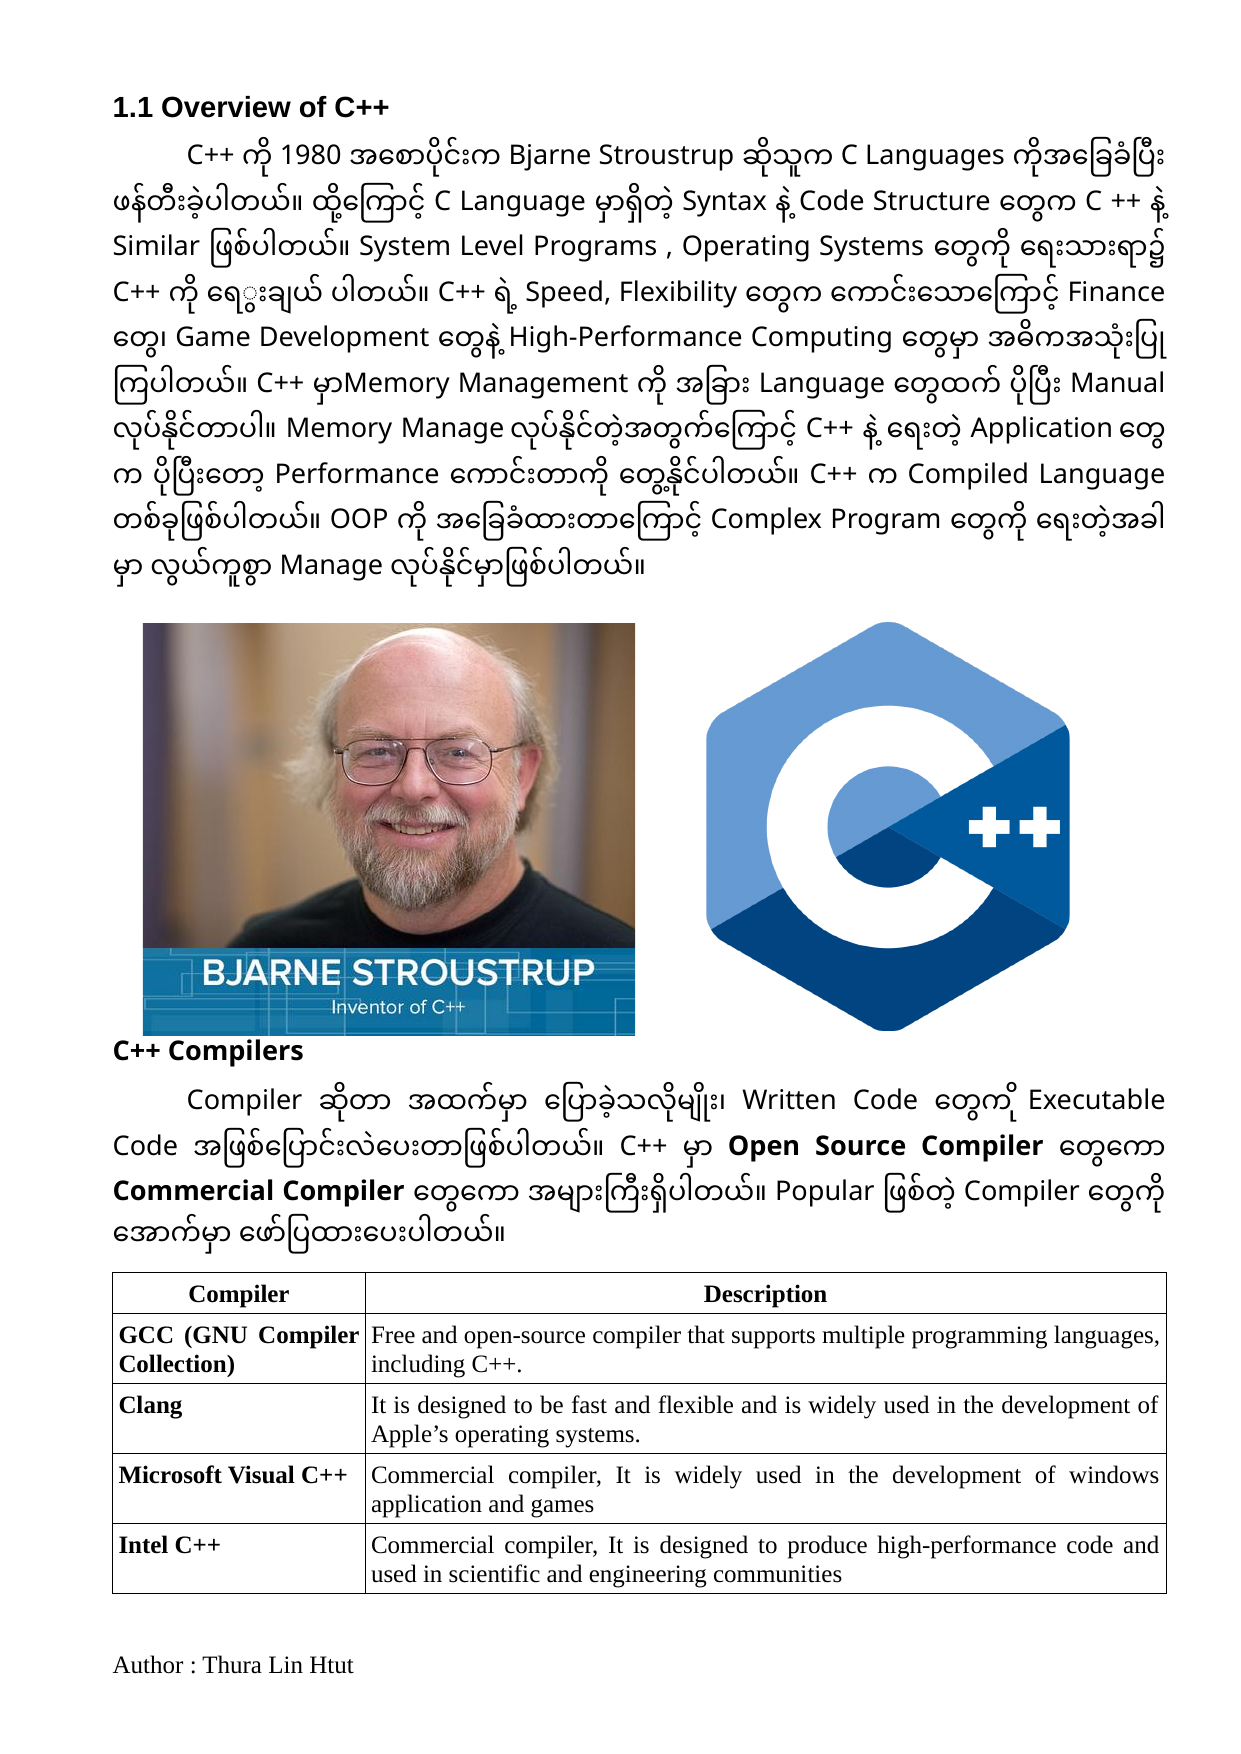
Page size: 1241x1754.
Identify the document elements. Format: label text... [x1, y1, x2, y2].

table_cell Commercial compiler, It is widely used in the development of windows application and games [366, 1454, 1166, 1523]
picture [142, 623, 636, 1036]
table_header Compiler [113, 1273, 365, 1313]
text C++ ကို 1980 အစောပိုင်းက Bjarne Stroustrup ဆိုသူက C Languages ကိုအခြေခံပြီးဖန်တီးခဲ့ပါတယ်။ ထို့ကြောင့် C Language မှာရှိတဲ့ Syntax နဲ့ Code Structure တွေက C ++ နဲ့ Similar ဖြစ်ပါတယ်။ System Level Programs , Operating Systems တွေကို ရေးသားရာ၌ C++ ကို ရေွးချယ် ပါတယ်။ C++ ရဲ့ Speed, Flexibility တွေက ကောင်းသောကြောင့် Finance တွေ၊ Game Development တွေနဲ့ High-Performance Computing တွေမှာ အဓိကအသုံးပြုကြပါတယ်။ C++ မှာMemory Management ကို အခြား Language တွေထက် ပိုပြီး Manual လုပ်နိုင်တာပါ။ Memory Manageလုပ်နိုင်တဲ့အတွက်ကြောင့် C++ နဲ့ ရေးတဲ့ Applicationတွေက ပိုပြီးတော့ Performance ကောင်းတာကို တွေ့နိုင်ပါတယ်။ C++ က Compiled Language တစ်ခုဖြစ်ပါတယ်။ OOP ကို အခြေခံထားတာကြောင့် Complex Program တွေကို ရေးတဲ့အခါမှာ လွယ်ကူစွာ Manage လုပ်နိုင်မှာဖြစ်ပါတယ်။ [112, 136, 1166, 585]
picture [706, 622, 1070, 1031]
table_cell It is designed to be fast and flexible and is widely used in the development of Apple’s operating systems. [366, 1384, 1166, 1453]
table_cell Free and open-source compiler that supports multiple programming languages, including C++. [366, 1314, 1166, 1383]
subtitle 1.1 Overview of C++ [112, 89, 1166, 123]
table_cell Commercial compiler, It is designed to produce high-performance code and used in scientific and engineering communities [366, 1524, 1166, 1593]
table_cell Microsoft Visual C++ [113, 1454, 365, 1523]
text Compiler ဆိုတာ အထက်မှာ ပြောခဲ့သလိုမျိုး၊ Written Code တွေကို Executable Code အဖြစ်ပြောင်းလဲပေးတာဖြစ်ပါတယ်။ C++ မှာ Open Source Compiler တွေကော Commercial Compiler တွေကော အများကြီးရှိပါတယ်။ Popular ဖြစ်တဲ့ Compiler တွေကို အောက်မှာ ဖော်ပြထားပေးပါတယ်။ [112, 1081, 1166, 1252]
table_cell Clang [113, 1384, 365, 1453]
table_header Description [366, 1273, 1166, 1313]
table_cell Intel C++ [113, 1524, 365, 1593]
subtitle C++ Compilers [112, 1031, 1166, 1068]
table_cell GCC (GNU Compiler Collection) [113, 1314, 365, 1383]
